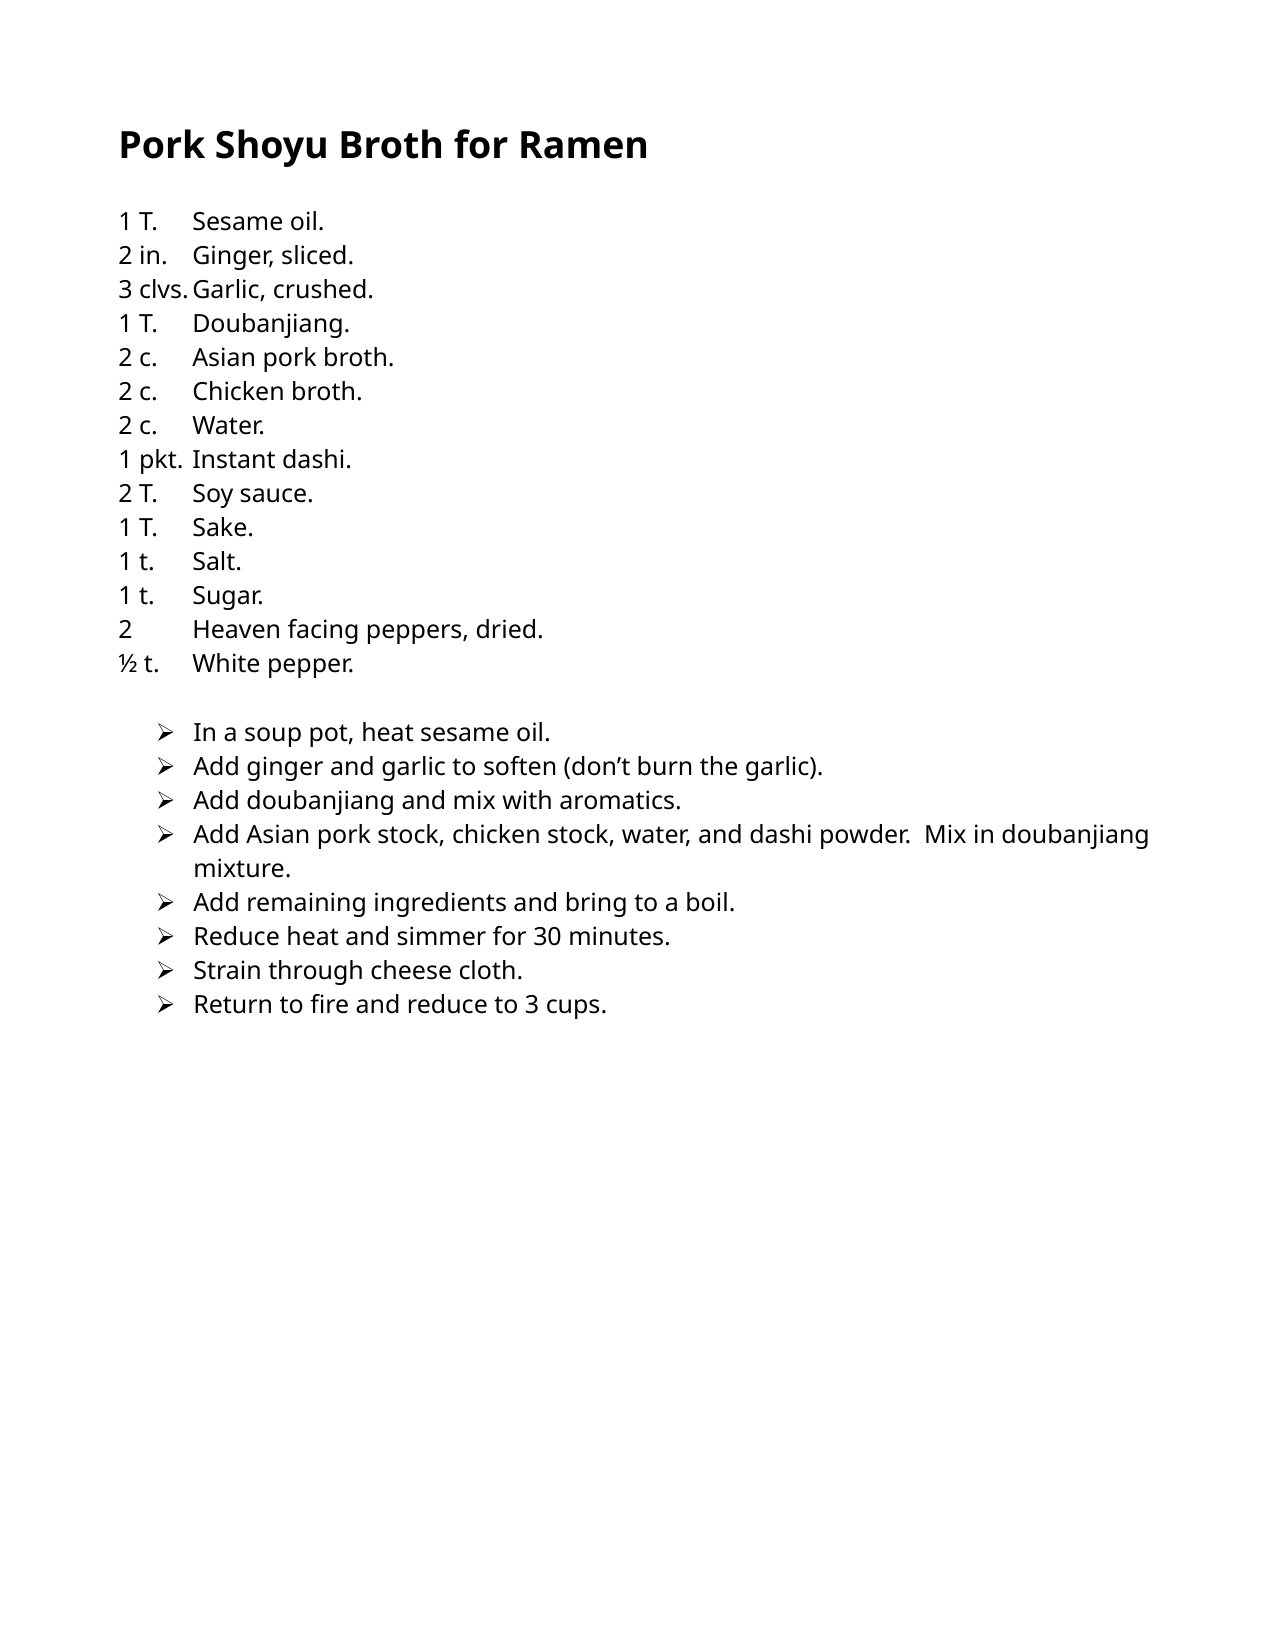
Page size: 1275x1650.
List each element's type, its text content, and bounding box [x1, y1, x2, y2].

text 2 T. Soy sauce. [118, 476, 1157, 510]
text ½ t. White pepper. [118, 646, 1157, 680]
text 2 c. Asian pork broth. [118, 339, 1157, 373]
text 2 Heaven facing peppers, dried. [118, 612, 1157, 646]
list Add doubanjiang and mix with aromatics. [156, 782, 1157, 816]
list Add Asian pork stock, chicken stock, water, and dashi powder. Mix in doubanjiang mixture. [156, 816, 1157, 884]
text 1 t. Salt. [118, 544, 1157, 578]
list Add remaining ingredients and bring to a boil. [156, 884, 1157, 918]
text 1 t. Sugar. [118, 578, 1157, 612]
list Strain through cheese cloth. [156, 953, 1157, 987]
list Reduce heat and simmer for 30 minutes. [156, 918, 1157, 953]
text 2 in. Ginger, sliced. [118, 237, 1157, 271]
text 3 clvs. Garlic, crushed. [118, 271, 1157, 305]
list In a soup pot, heat sesame oil. [156, 714, 1157, 748]
text 1 T. Sesame oil. [118, 203, 1157, 237]
text 1 T. Sake. [118, 510, 1157, 544]
text 2 c. Chicken broth. [118, 373, 1157, 408]
list Return to fire and reduce to 3 cups. [156, 987, 1157, 1021]
text 1 pkt. Instant dashi. [118, 442, 1157, 476]
text 2 c. Water. [118, 408, 1157, 442]
text Pork Shoyu Broth for Ramen [118, 118, 1157, 169]
text 1 T. Doubanjiang. [118, 305, 1157, 339]
list Add ginger and garlic to soften (don’t burn the garlic). [156, 748, 1157, 782]
